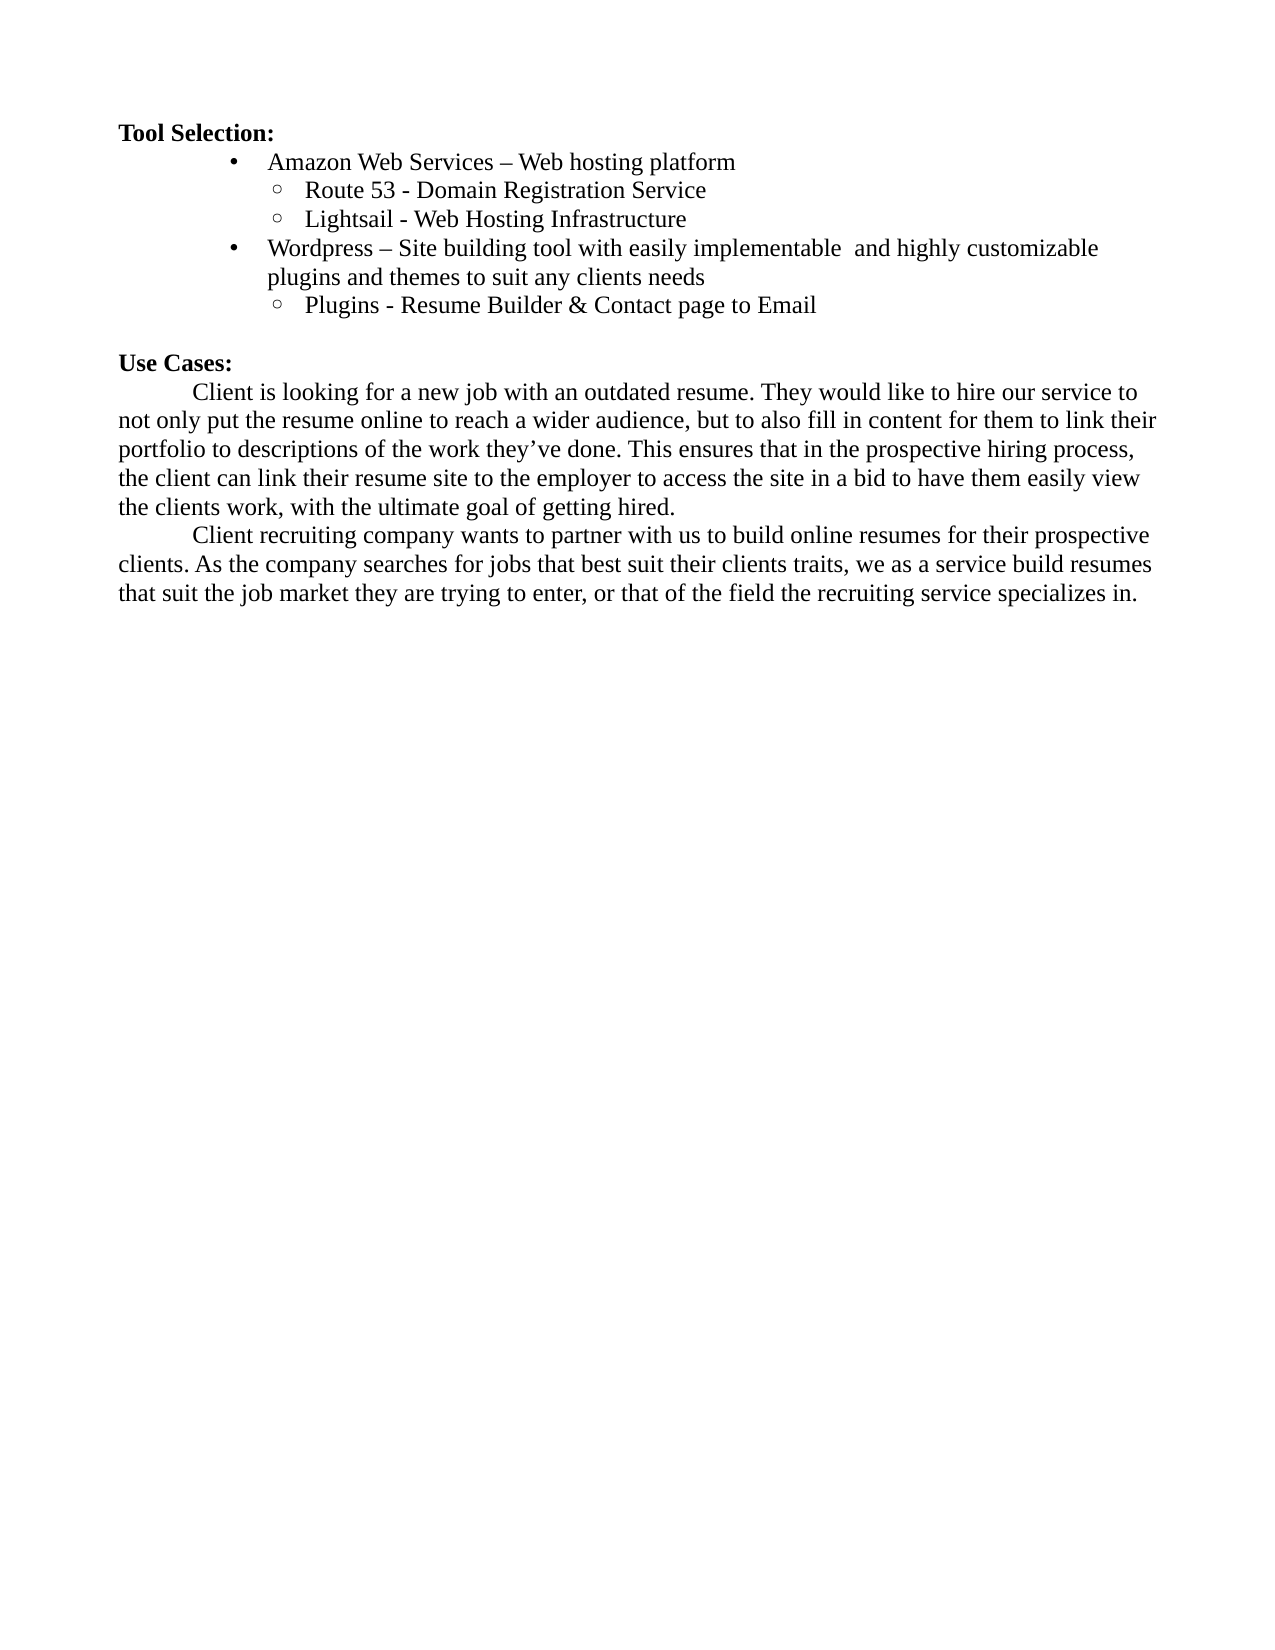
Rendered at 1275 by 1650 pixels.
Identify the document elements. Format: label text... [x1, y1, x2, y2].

text Use Cases: [118, 348, 1157, 377]
text Client recruiting company wants to partner with us to build online resumes for their prospective clients. As the company searches for jobs that best suit their clients traits, we as a service build resumes that suit the job market they are trying to enter, or that of the field the recruiting service specializes in. [118, 521, 1157, 607]
list Lightsail - Web Hosting Infrastructure [267, 204, 1157, 233]
text Tool Selection: [118, 118, 1157, 147]
list Wordpress – Site building tool with easily implementable and highly customizable plugins and themes to suit any clients needs [229, 233, 1157, 291]
text Client is looking for a new job with an outdated resume. They would like to hire our service to not only put the resume online to reach a wider audience, but to also fill in content for them to link their portfolio to descriptions of the work they’ve done. This ensures that in the prospective hiring process, the client can link their resume site to the employer to access the site in a bid to have them easily view the clients work, with the ultimate goal of getting hired. [118, 377, 1157, 521]
list Route 53 - Domain Registration Service [267, 176, 1157, 204]
list Amazon Web Services – Web hosting platform [229, 147, 1157, 176]
list Plugins - Resume Builder & Contact page to Email [267, 291, 1157, 319]
